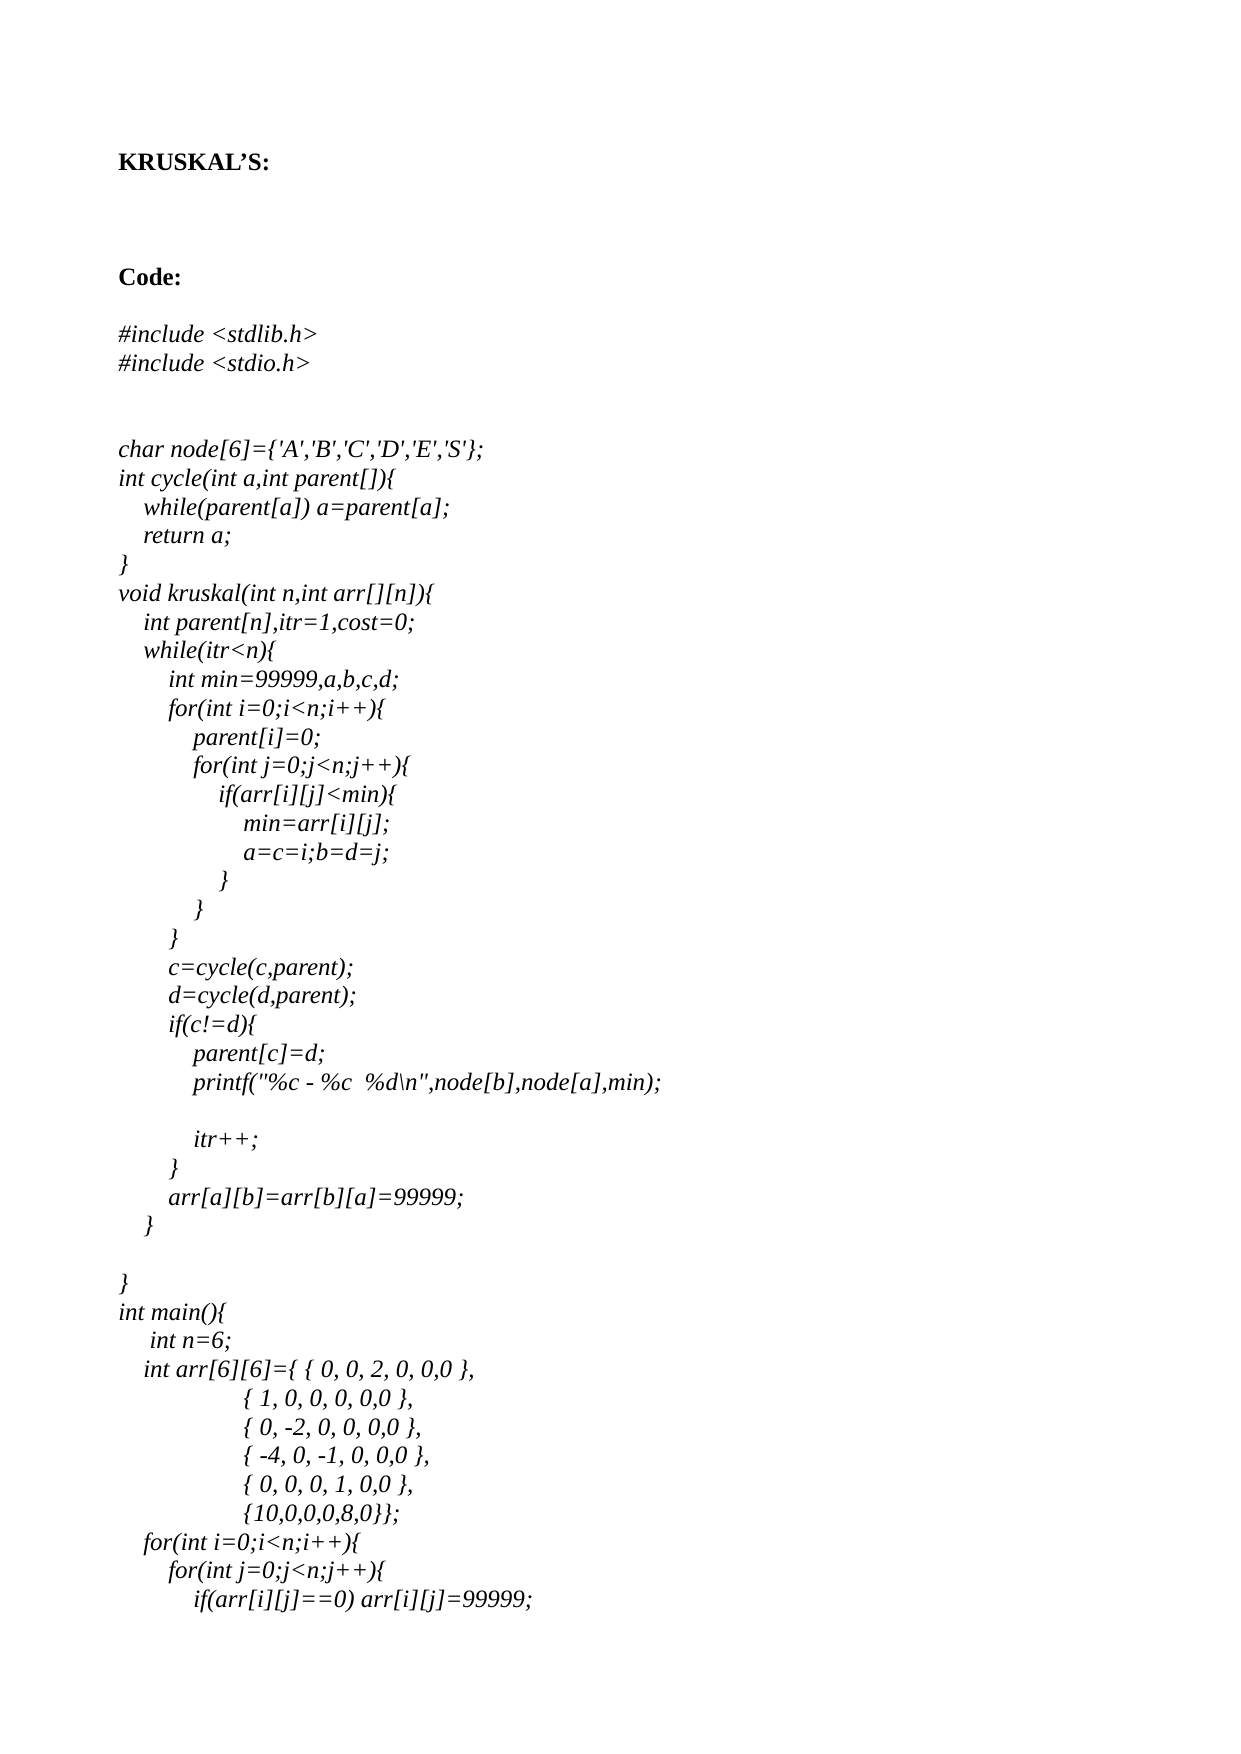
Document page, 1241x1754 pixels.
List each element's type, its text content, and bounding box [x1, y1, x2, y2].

text } [118, 1211, 1122, 1239]
text while(parent[a]) a=parent[a]; [118, 492, 1122, 521]
text } [118, 549, 1122, 578]
text int min=99999,a,b,c,d; [118, 664, 1122, 693]
text if(arr[i][j]==0) arr[i][j]=99999; [118, 1584, 1122, 1613]
text parent[c]=d; [118, 1038, 1122, 1067]
text for(int j=0;j<n;j++){ [118, 751, 1122, 779]
text } [118, 923, 1122, 952]
text #include <stdio.h> [118, 348, 1122, 377]
text arr[a][b]=arr[b][a]=99999; [118, 1182, 1122, 1211]
text printf("%c - %c %d\n",node[b],node[a],min); [118, 1067, 1122, 1096]
text { 1, 0, 0, 0, 0,0 }, [118, 1383, 1122, 1412]
text int main(){ [118, 1297, 1122, 1326]
text for(int i=0;i<n;i++){ [118, 1527, 1122, 1556]
text d=cycle(d,parent); [118, 981, 1122, 1009]
text int n=6; [118, 1326, 1122, 1354]
text c=cycle(c,parent); [118, 952, 1122, 981]
text min=arr[i][j]; [118, 808, 1122, 837]
text } [118, 1153, 1122, 1182]
text parent[i]=0; [118, 722, 1122, 751]
text char node[6]={'A','B','C','D','E','S'}; [118, 434, 1122, 463]
text { -4, 0, -1, 0, 0,0 }, [118, 1441, 1122, 1469]
text KRUSKAL’S: [118, 147, 1122, 176]
text for(int i=0;i<n;i++){ [118, 693, 1122, 722]
text { 0, 0, 0, 1, 0,0 }, [118, 1469, 1122, 1498]
text return a; [118, 521, 1122, 549]
text itr++; [118, 1124, 1122, 1153]
text { 0, -2, 0, 0, 0,0 }, [118, 1412, 1122, 1441]
text } [118, 894, 1122, 923]
text if(c!=d){ [118, 1009, 1122, 1038]
text while(itr<n){ [118, 636, 1122, 664]
text } [118, 866, 1122, 894]
text for(int j=0;j<n;j++){ [118, 1556, 1122, 1584]
text } [118, 1268, 1122, 1297]
text {10,0,0,0,8,0}}; [118, 1498, 1122, 1527]
text void kruskal(int n,int arr[][n]){ [118, 578, 1122, 607]
text #include <stdlib.h> [118, 319, 1122, 348]
text Code: [118, 262, 1122, 291]
text if(arr[i][j]<min){ [118, 779, 1122, 808]
text int parent[n],itr=1,cost=0; [118, 607, 1122, 636]
text a=c=i;b=d=j; [118, 837, 1122, 866]
text int cycle(int a,int parent[]){ [118, 463, 1122, 492]
text int arr[6][6]={ { 0, 0, 2, 0, 0,0 }, [118, 1354, 1122, 1383]
